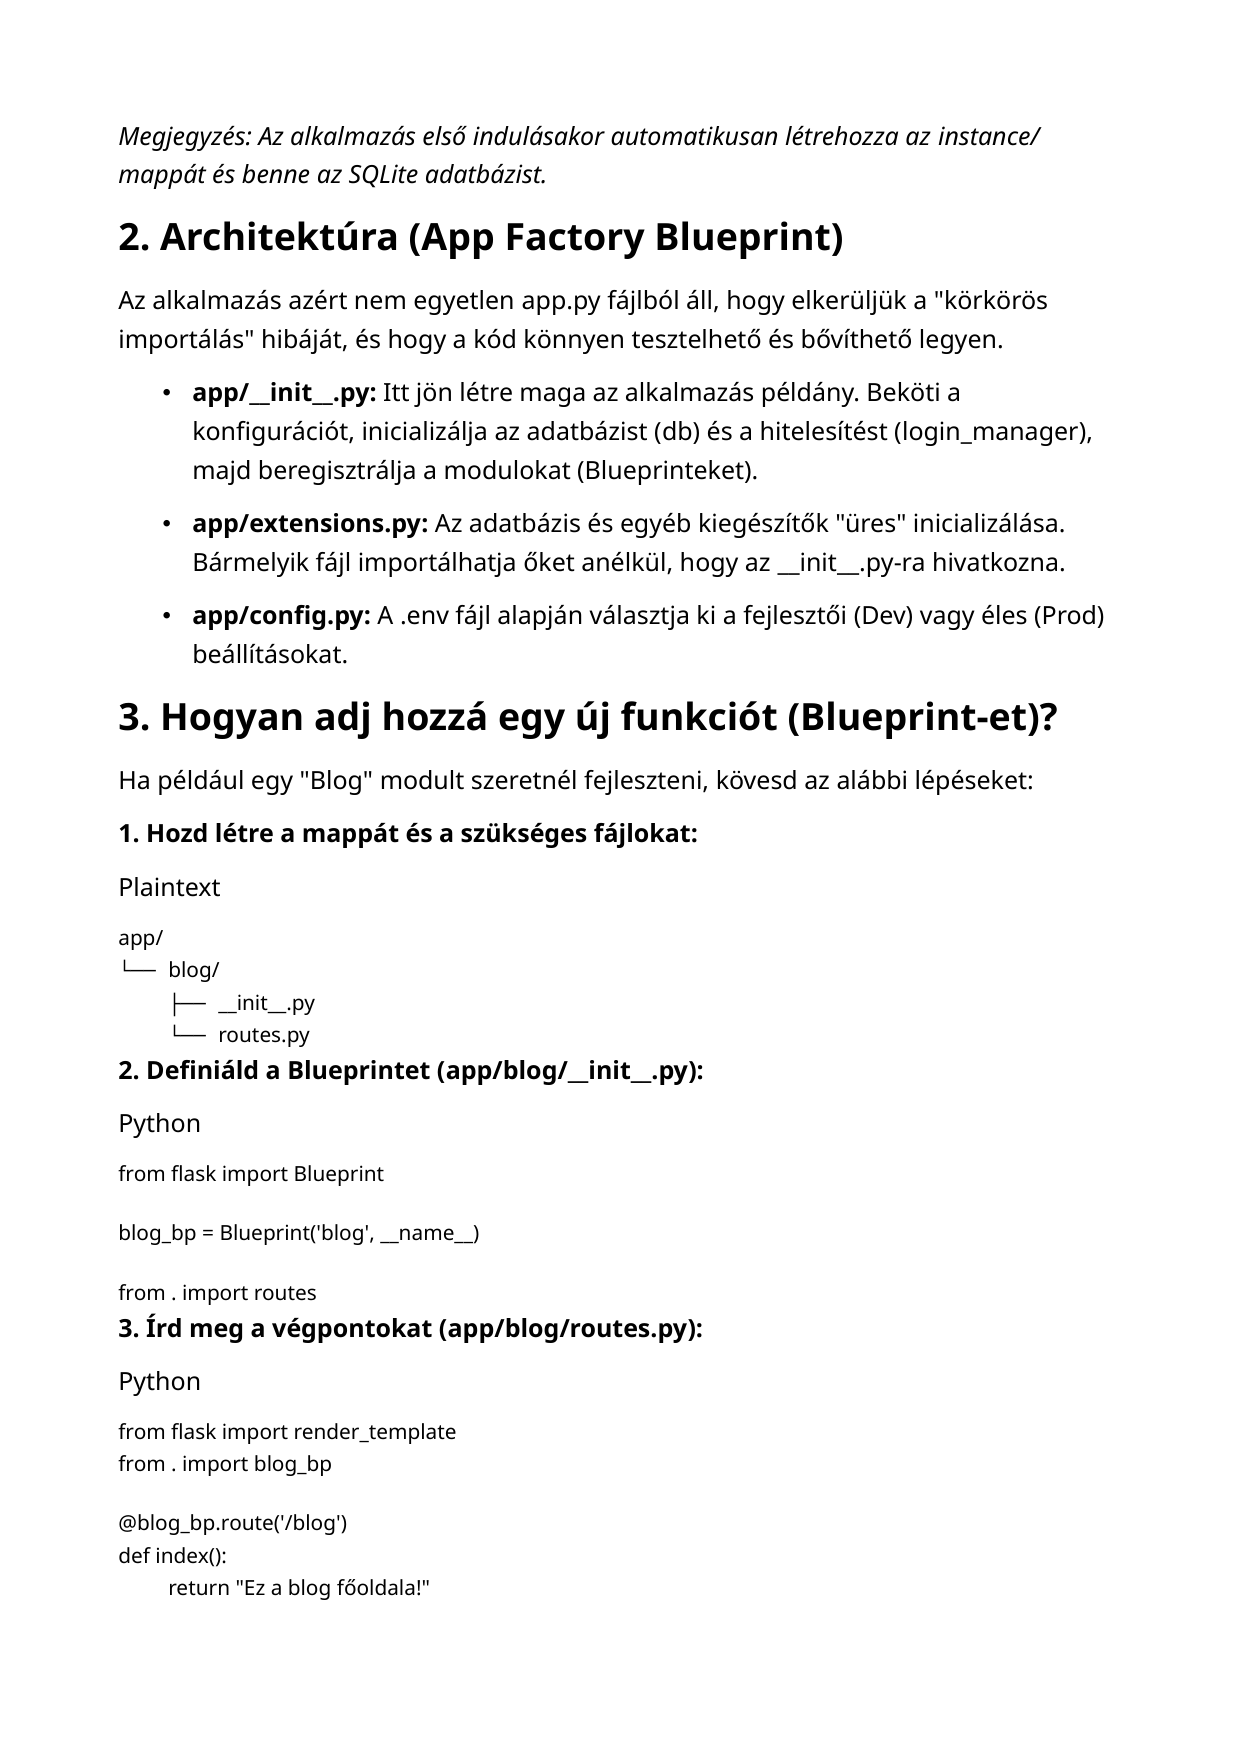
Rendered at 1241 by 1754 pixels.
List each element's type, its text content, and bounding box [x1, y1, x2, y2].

text from flask import render_template [118, 1417, 1122, 1445]
text from . import routes [118, 1278, 1122, 1306]
text Plaintext [118, 869, 1122, 903]
text from flask import Blueprint [118, 1159, 1122, 1188]
text Az alkalmazás azért nem egyetlen app.py fájlból áll, hogy elkerüljük a "körkörös importálás" hibáját, és hogy a kód könnyen tesztelhető és bővíthető legyen. [118, 283, 1122, 356]
subtitle 2. Architektúra (App Factory Blueprint) [118, 210, 1122, 261]
text └── blog/ [118, 955, 1122, 984]
list app/extensions.py: Az adatbázis és egyéb kiegészítők "üres" inicializálása. Bármelyik fájl importálhatja őket anélkül, hogy az __init__.py-ra hivatkozna. [162, 506, 1122, 579]
text @blog_bp.route('/blog') [118, 1508, 1122, 1537]
text return "Ez a blog főoldala!" [118, 1573, 1122, 1602]
text Python [118, 1106, 1122, 1140]
list app/__init__.py: Itt jön létre maga az alkalmazás példány. Beköti a konfigurációt, inicializálja az adatbázist (db) és a hitelesítést (login_manager), majd beregisztrálja a modulokat (Blueprinteket). [162, 375, 1122, 487]
text Ha például egy "Blog" modult szeretnél fejleszteni, kövesd az alábbi lépéseket: [118, 763, 1122, 797]
text Megjegyzés: Az alkalmazás első indulásakor automatikusan létrehozza az instance/ mappát és benne az SQLite adatbázist. [118, 118, 1122, 191]
text 3. Írd meg a végpontokat (app/blog/routes.py): [118, 1310, 1122, 1344]
text from . import blog_bp [118, 1449, 1122, 1478]
text ├── __init__.py [118, 988, 1122, 1016]
text app/ [118, 923, 1122, 951]
text 1. Hozd létre a mappát és a szükséges fájlokat: [118, 816, 1122, 850]
subtitle 3. Hogyan adj hozzá egy új funkciót (Blueprint-et)? [118, 690, 1122, 741]
text Python [118, 1363, 1122, 1398]
text blog_bp = Blueprint('blog', __name__) [118, 1218, 1122, 1247]
list app/config.py: A .env fájl alapján választja ki a fejlesztői (Dev) vagy éles (Prod) beállításokat. [162, 598, 1122, 671]
text 2. Definiáld a Blueprintet (app/blog/__init__.py): [118, 1053, 1122, 1087]
text └── routes.py [118, 1020, 1122, 1049]
text def index(): [118, 1541, 1122, 1569]
